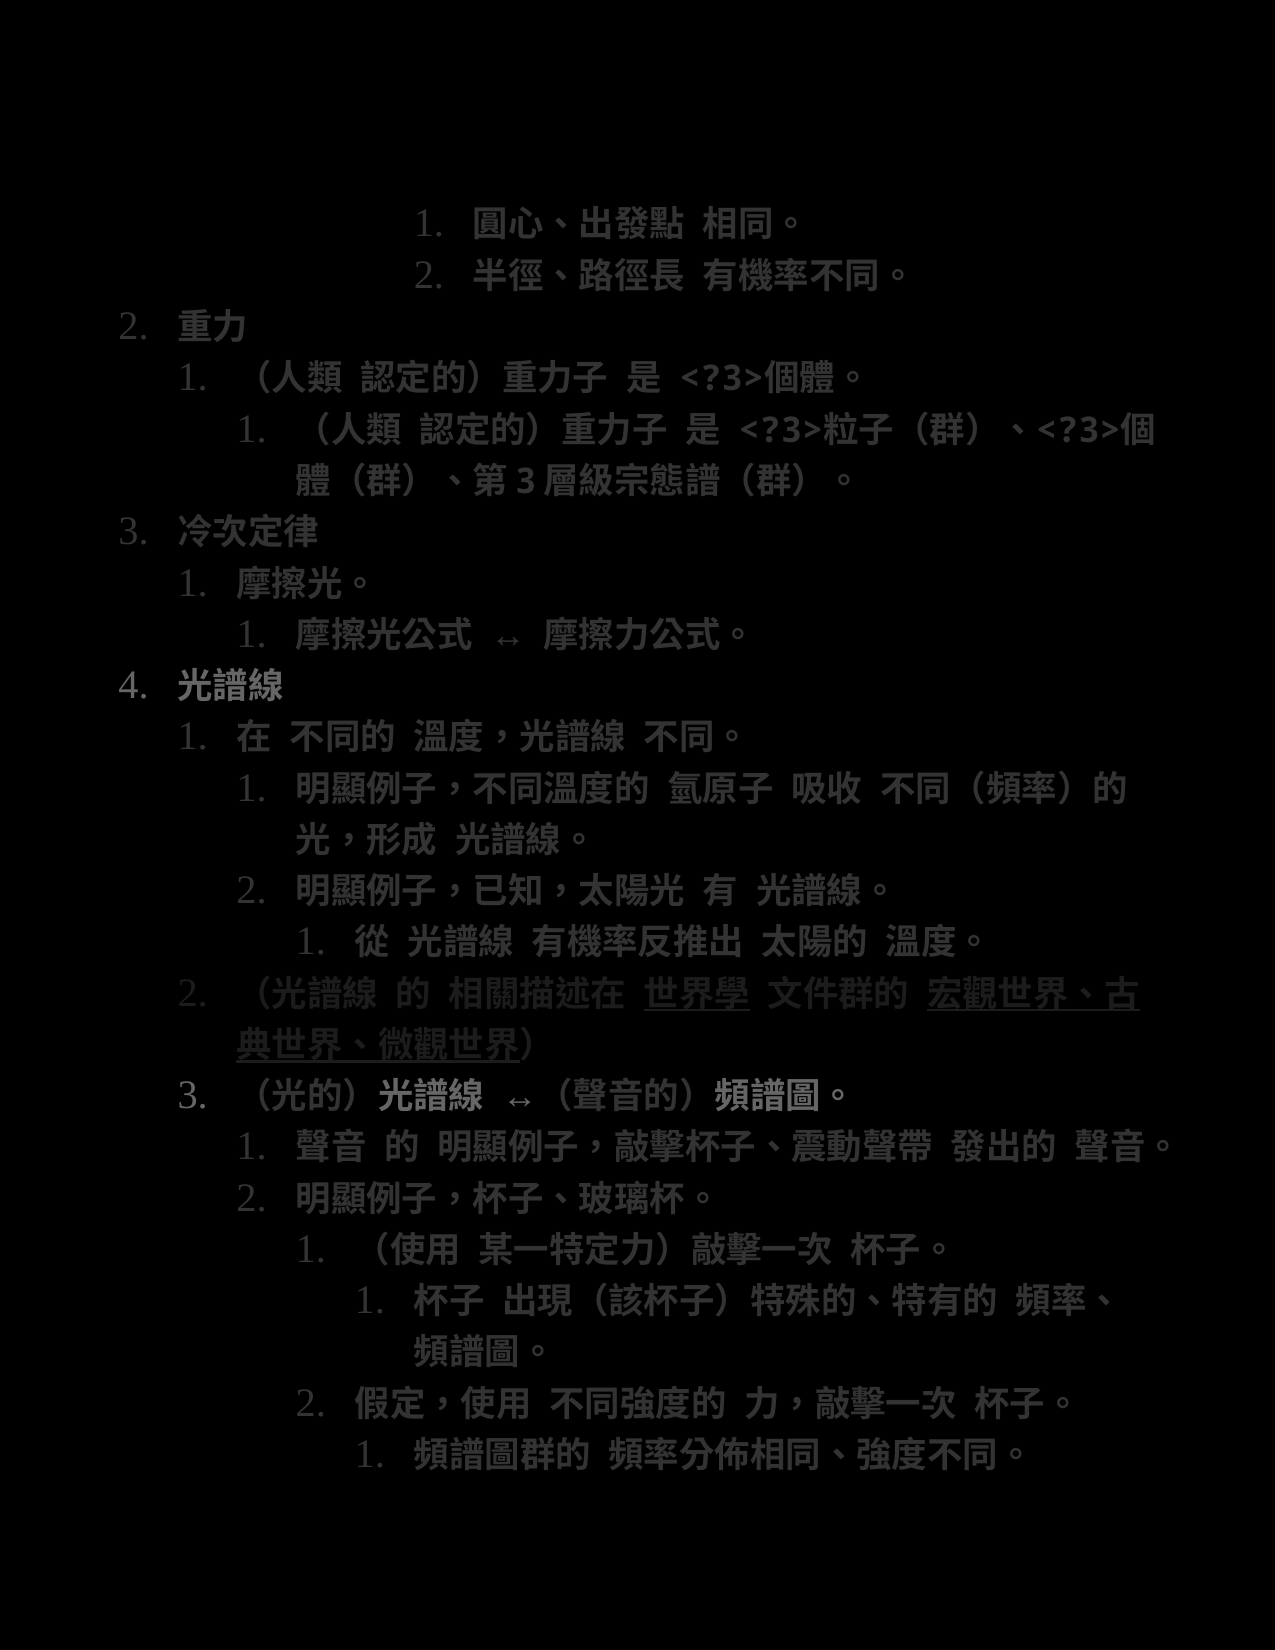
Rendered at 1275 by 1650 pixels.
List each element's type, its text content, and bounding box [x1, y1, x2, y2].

list 頻譜圖群的 頻率分佈相同、強度不同。 [354, 1426, 1157, 1477]
list （光的）光譜線 ↔（聲音的）頻譜圖。 [177, 1067, 1157, 1119]
list 聲音 的 明顯例子，敲擊杯子、震動聲帶 發出的 聲音。 [236, 1119, 1157, 1170]
list 假定，使用 不同強度的 力，敲擊一次 杯子。 [295, 1375, 1157, 1426]
list 明顯例子，已知，太陽光 有 光譜線。 [236, 862, 1157, 914]
list 摩擦光。 [177, 555, 1157, 606]
list 明顯例子，不同溫度的 氫原子 吸收 不同（頻率）的 光，形成 光譜線。 [236, 760, 1157, 862]
list （使用 某一特定力）敲擊一次 杯子。 [295, 1221, 1157, 1272]
list （人類 認定的）重力子 是 <?3>個體。 [177, 349, 1157, 401]
list 冷次定律 [118, 504, 1157, 555]
list 半徑、路徑長 有機率不同。 [413, 247, 1157, 298]
list （光譜線 的 相關描述在 世界學 文件群的 宏觀世界、古典世界、微觀世界） [177, 965, 1157, 1067]
list 在 不同的 溫度，光譜線 不同。 [177, 709, 1157, 760]
list 明顯例子，杯子、玻璃杯。 [236, 1170, 1157, 1221]
list 摩擦光公式 ↔ 摩擦力公式。 [236, 606, 1157, 657]
list 圓心、出發點 相同。 [413, 196, 1157, 247]
list （人類 認定的）重力子 是 <?3>粒子（群）、<?3>個體（群）、第3層級宗態譜（群）。 [236, 401, 1157, 504]
list 從 光譜線 有機率反推出 太陽的 溫度。 [295, 914, 1157, 965]
list 重力 [118, 298, 1157, 349]
list 杯子 出現（該杯子）特殊的、特有的 頻率、頻譜圖。 [354, 1272, 1157, 1375]
list 光譜線 [118, 657, 1157, 709]
